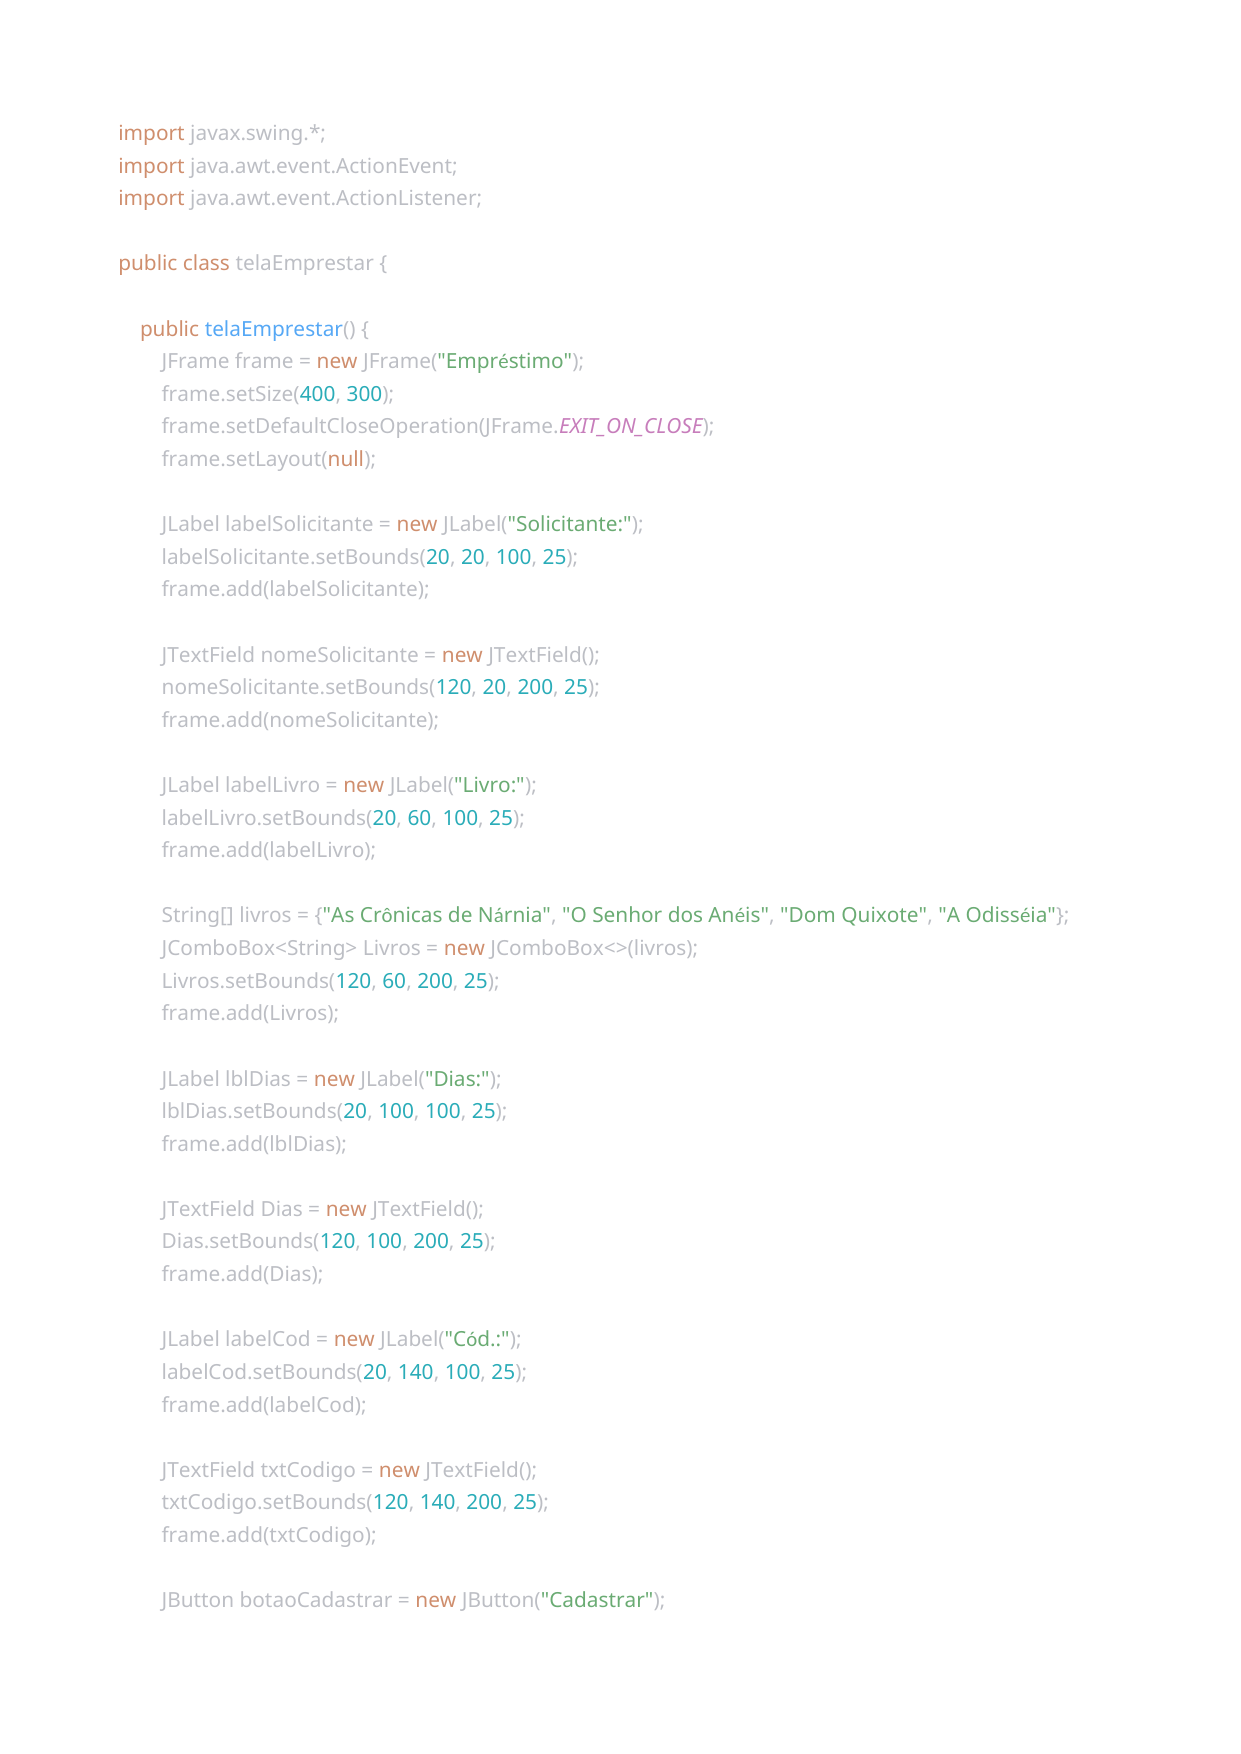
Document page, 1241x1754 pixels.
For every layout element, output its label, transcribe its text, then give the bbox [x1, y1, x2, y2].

text import javax.swing.*; import java.awt.event.ActionEvent; import java.awt.event.ActionListener; public class telaEmprestar { public telaEmprestar() { JFrame frame = new JFrame("Empréstimo"); frame.setSize(400, 300); frame.setDefaultCloseOperation(JFrame.EXIT_ON_CLOSE); frame.setLayout(null); JLabel labelSolicitante = new JLabel("Solicitante:"); labelSolicitante.setBounds(20, 20, 100, 25); frame.add(labelSolicitante); JTextField nomeSolicitante = new JTextField(); nomeSolicitante.setBounds(120, 20, 200, 25); frame.add(nomeSolicitante); JLabel labelLivro = new JLabel("Livro:"); labelLivro.setBounds(20, 60, 100, 25); frame.add(labelLivro); String[] livros = {"As Crônicas de Nárnia", "O Senhor dos Anéis", "Dom Quixote", "A Odisséia"}; JComboBox<String> Livros = new JComboBox<>(livros); Livros.setBounds(120, 60, 200, 25); frame.add(Livros); JLabel lblDias = new JLabel("Dias:"); lblDias.setBounds(20, 100, 100, 25); frame.add(lblDias); JTextField Dias = new JTextField(); Dias.setBounds(120, 100, 200, 25); frame.add(Dias); JLabel labelCod = new JLabel("Cód.:"); labelCod.setBounds(20, 140, 100, 25); frame.add(labelCod); JTextField txtCodigo = new JTextField(); txtCodigo.setBounds(120, 140, 200, 25); frame.add(txtCodigo); JButton botaoCadastrar = new JButton("Cadastrar"); [118, 118, 1122, 1614]
